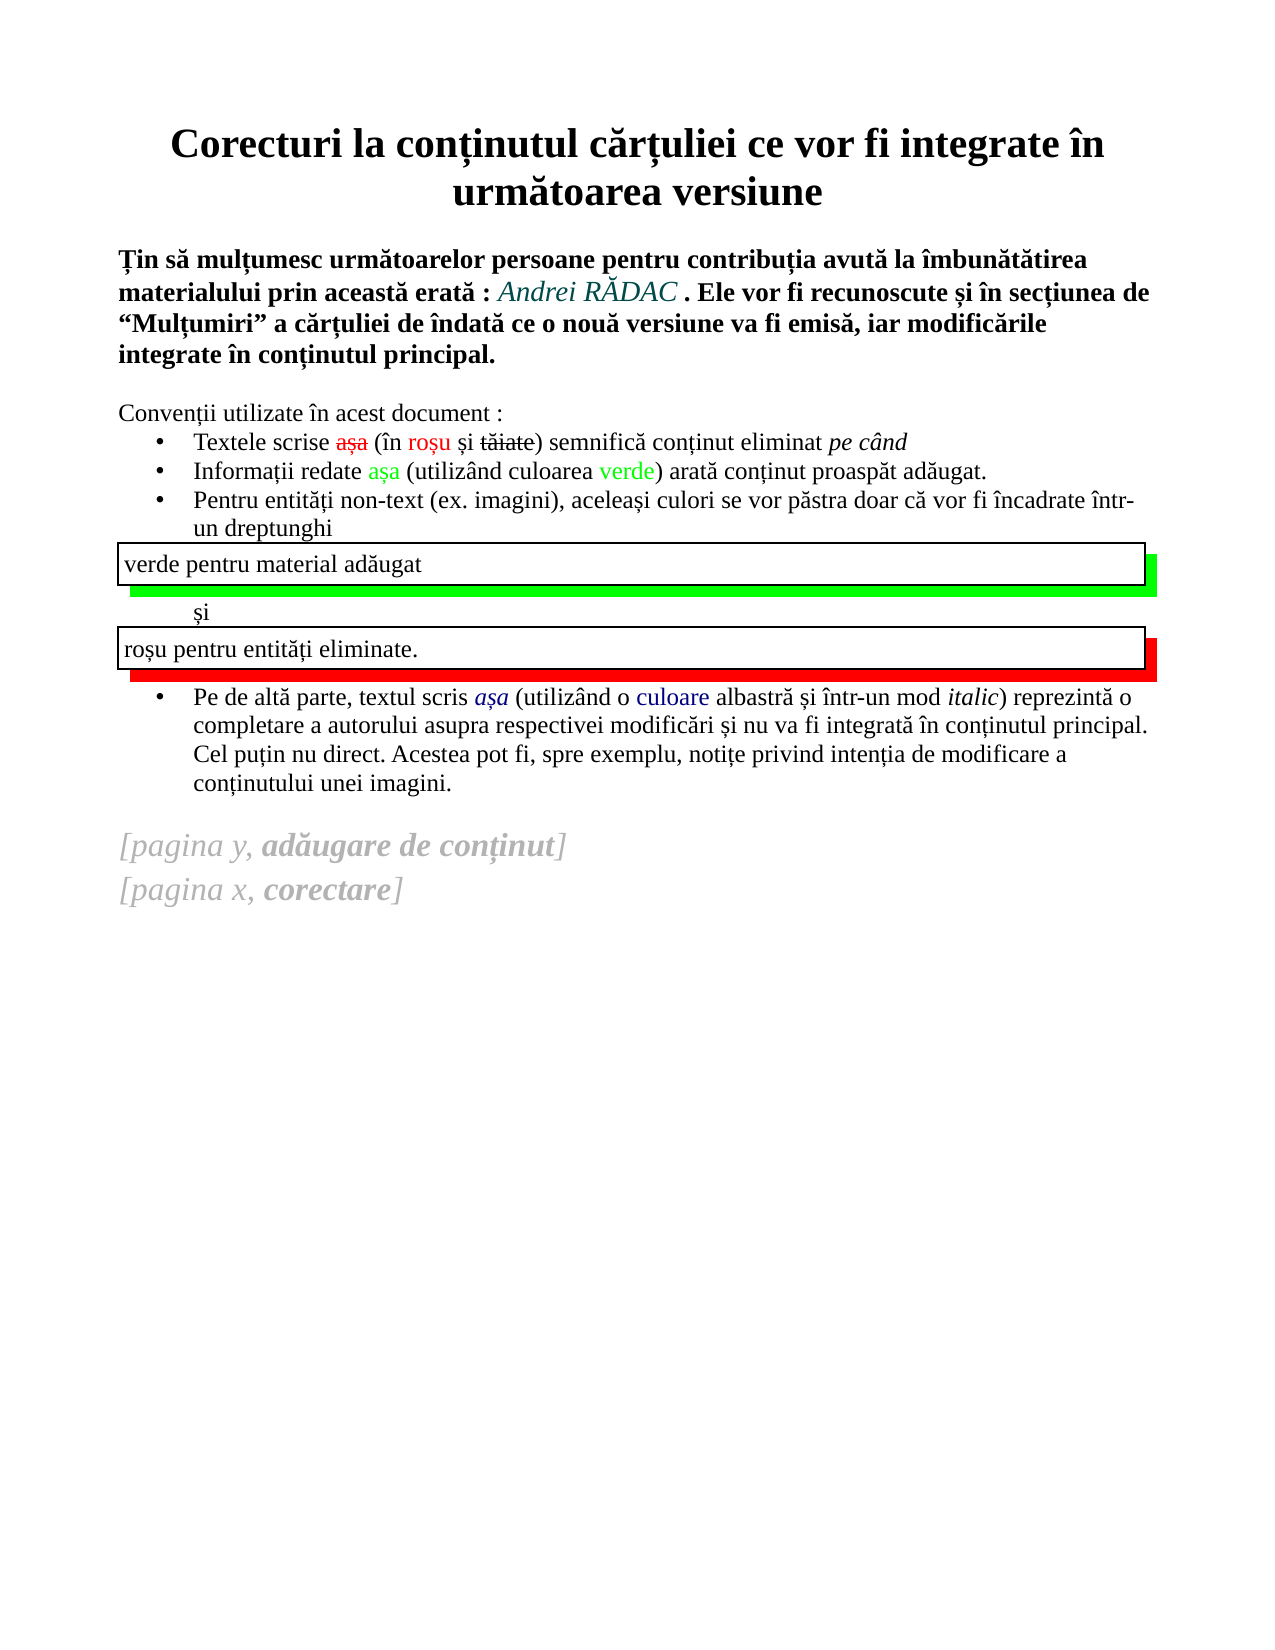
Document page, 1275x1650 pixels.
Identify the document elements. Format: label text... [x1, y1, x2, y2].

list Pe de altă parte, textul scris așa (utilizând o culoare albastră și într-un mod italic) reprezintă o completare a autorului asupra respectivei modificări și nu va fi integrată în conținutul principal. Cel puțin nu direct. Acestea pot fi, spre exemplu, notițe privind intenția de modificare a conținutului unei imagini. [156, 682, 1157, 797]
table_header roșu pentru entități eliminate. [119, 628, 1144, 668]
text [pagina y, adăugare de conținut] [118, 825, 1157, 864]
text Convenții utilizate în acest document : [118, 398, 1157, 427]
list Pentru entități non-text (ex. imagini), aceleași culori se vor păstra doar că vor fi încadrate într-un dreptunghi [156, 485, 1157, 542]
text Corecturi la conținutul cărțuliei ce vor fi integrate în următoarea versiune [118, 118, 1157, 214]
list Textele scrise așa (în roșu și tăiate) semnifică conținut eliminat pe când [156, 427, 1157, 456]
text Țin să mulțumesc următoarelor persoane pentru contribuția avută la îmbunătătirea materialului prin această erată : Andrei RĂDAC . Ele vor fi recunoscute și în secțiunea de “Mulțumiri” a cărțuliei de îndată ce o nouă versiune va fi emisă, iar modificările integrate în conținutul principal. [118, 243, 1157, 370]
list Informații redate așa (utilizând culoarea verde) arată conținut proaspăt adăugat. [156, 456, 1157, 485]
table_header verde pentru material adăugat [119, 544, 1144, 584]
text [pagina x, corectare] [118, 869, 1157, 908]
list și [156, 597, 1157, 626]
